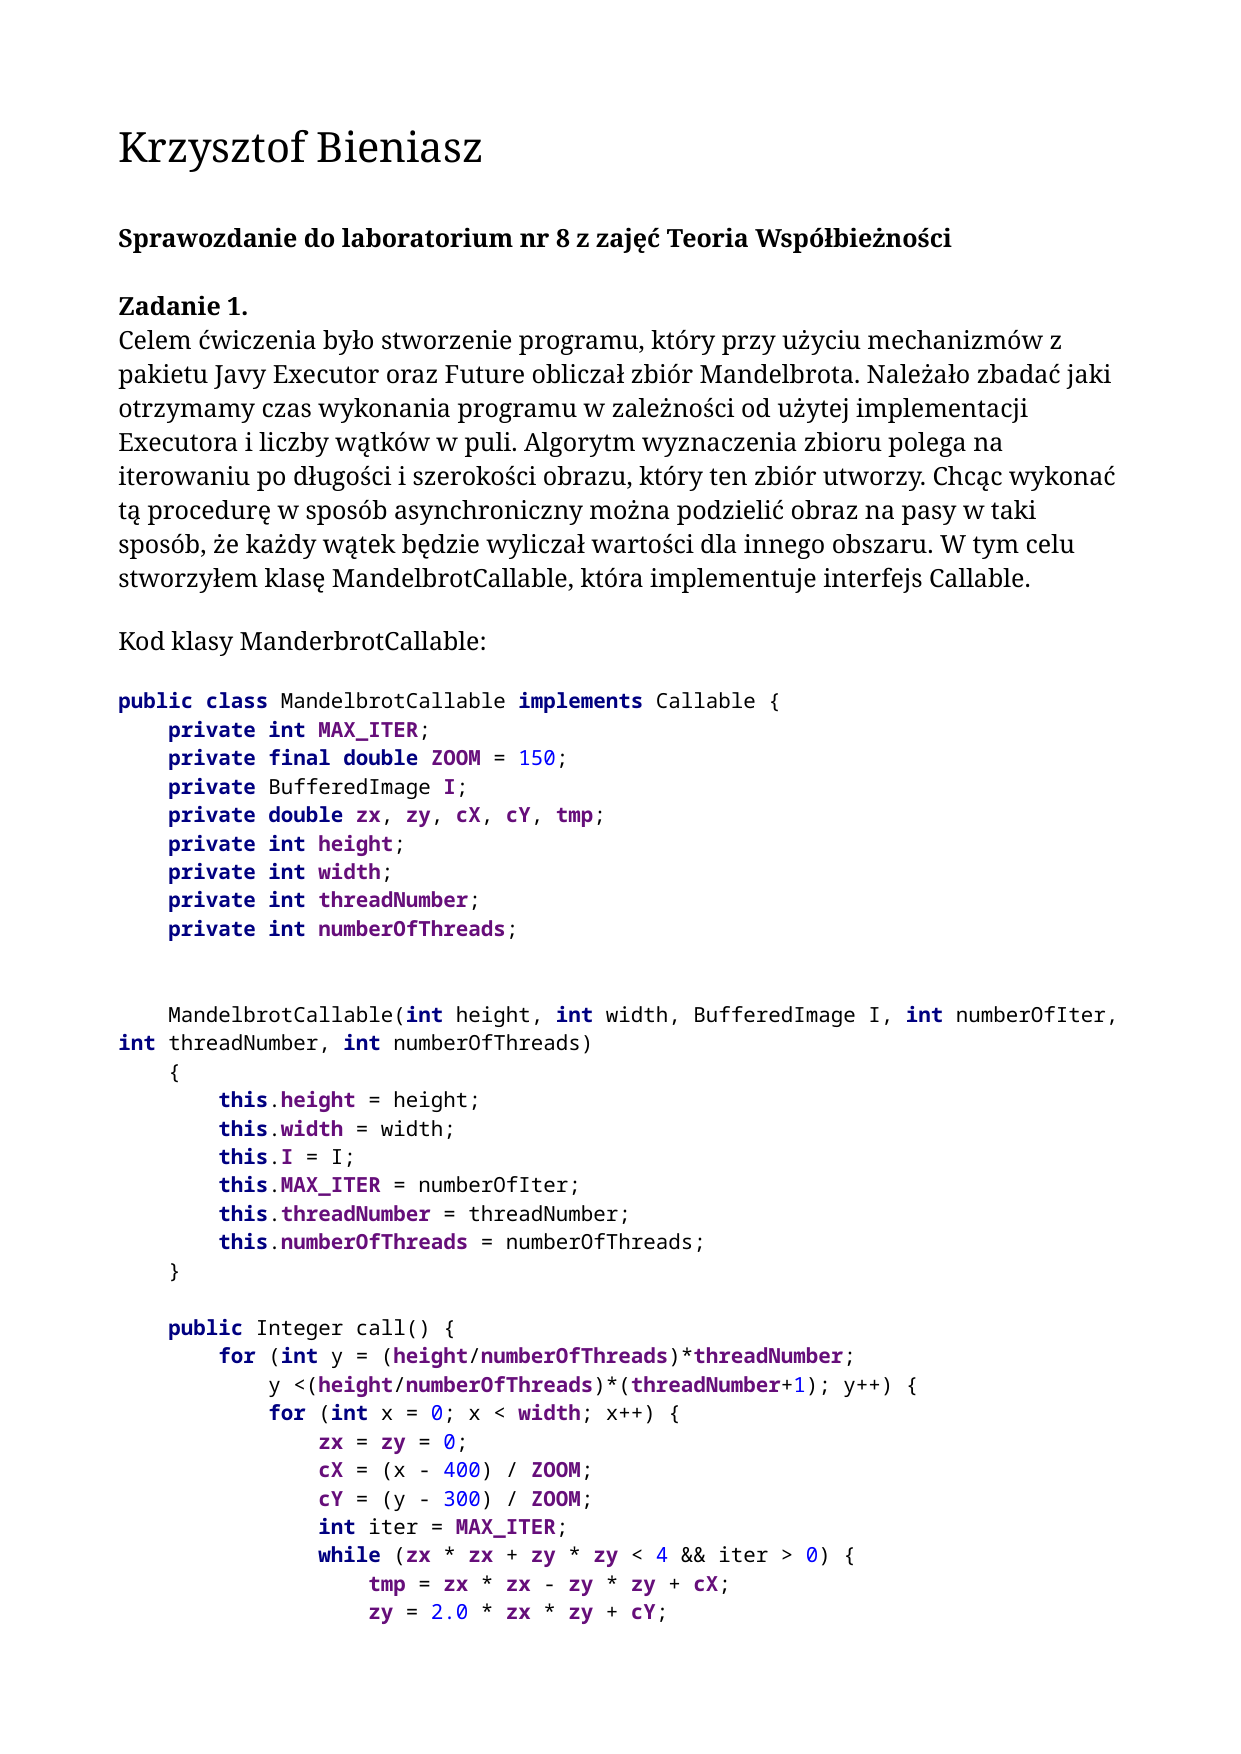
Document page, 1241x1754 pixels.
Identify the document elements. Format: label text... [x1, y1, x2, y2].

text Celem ćwiczenia było stworzenie programu, który przy użyciu mechanizmów z pakietu Javy Executor oraz Future obliczał zbiór Mandelbrota. Należało zbadać jaki otrzymamy czas wykonania programu w zależności od użytej implementacji Executora i liczby wątków w puli. Algorytm wyznaczenia zbioru polega na iterowaniu po długości i szerokości obrazu, który ten zbiór utworzy. Chcąc wykonać tą procedurę w sposób asynchroniczny można podzielić obraz na pasy w taki sposób, że każdy wątek będzie wyliczał wartości dla innego obszaru. W tym celu stworzyłem klasę MandelbrotCallable, która implementuje interfejs Callable. [118, 322, 1122, 595]
text Kod klasy ManderbrotCallable: [118, 624, 1122, 658]
text Krzysztof Bieniasz [118, 118, 1122, 175]
text y <(height/numberOfThreads)*(threadNumber+1); y++) { for (int x = 0; x < width; x++) { zx = zy = 0; cX = (x - 400) / ZOOM; cY = (y - 300) / ZOOM; int iter = MAX_ITER; while (zx * zx + zy * zy < 4 && iter > 0) { tmp = zx * zx - zy * zy + cX; zy = 2.0 * zx * zy + cY; [118, 1370, 1122, 1626]
text Zadanie 1. [118, 288, 1122, 322]
text Sprawozdanie do laboratorium nr 8 z zajęć Teoria Współbieżności [118, 220, 1122, 254]
text public class MandelbrotCallable implements Callable { private int MAX_ITER; private final double ZOOM = 150; private BufferedImage I; private double zx, zy, cX, cY, tmp; private int height; private int width; private int threadNumber; private int numberOfThreads; MandelbrotCallable(int height, int width, BufferedImage I, int numberOfIter, int threadNumber, int numberOfThreads) { this.height = height; this.width = width; this.I = I; this.MAX_ITER = numberOfIter; this.threadNumber = threadNumber; this.numberOfThreads = numberOfThreads; } public Integer call() { for (int y = (height/numberOfThreads)*threadNumber; [118, 687, 1122, 1370]
